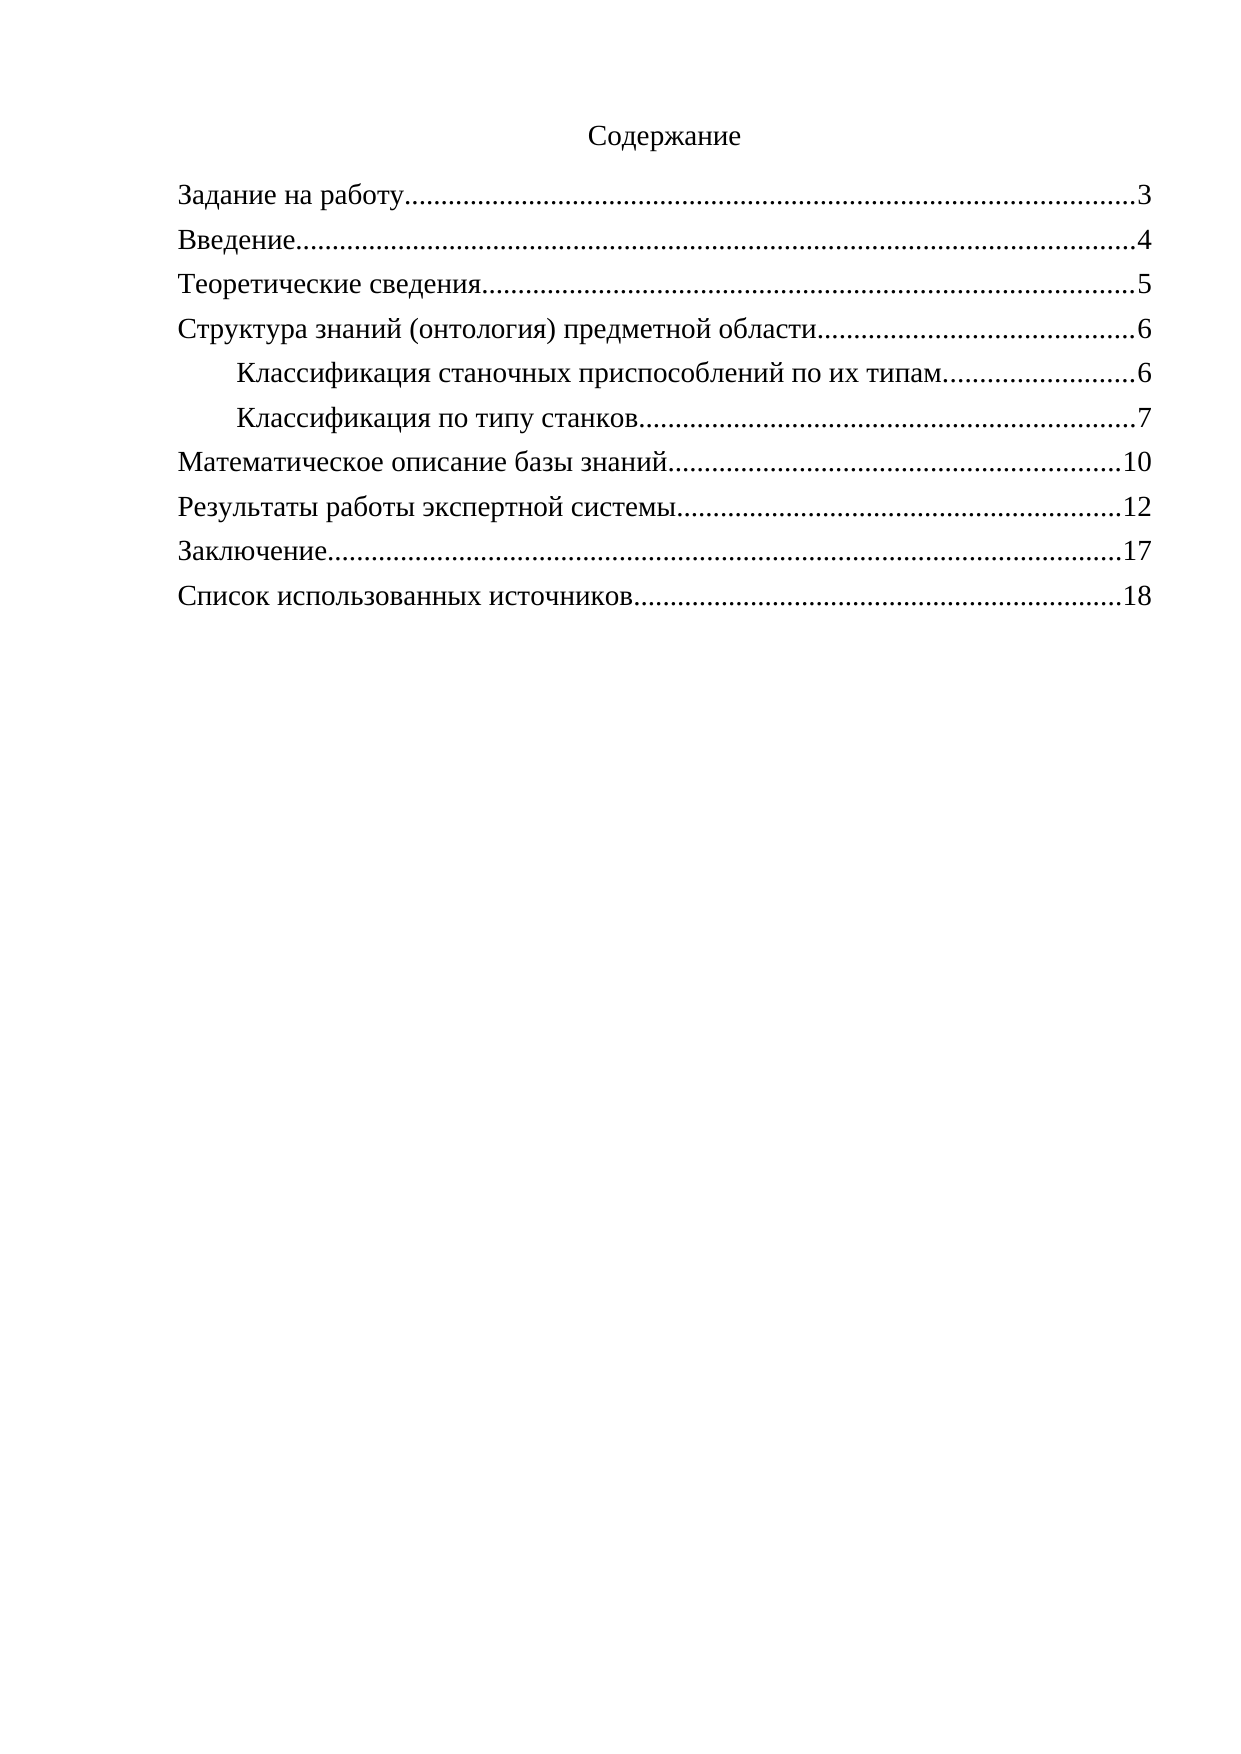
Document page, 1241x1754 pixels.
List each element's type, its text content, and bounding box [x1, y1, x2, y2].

subtitle Содержание [177, 118, 1152, 152]
text Задание на работу 3 [177, 177, 1152, 211]
text Структура знаний (онтология) предметной области 6 [177, 311, 1152, 344]
text Введение 4 [177, 222, 1152, 256]
text Список использованных источников 18 [177, 578, 1152, 611]
text Классификация по типу станков 7 [236, 400, 1152, 433]
text Классификация станочных приспособлений по их типам. 6 [236, 355, 1152, 389]
text Результаты работы экспертной системы 12 [177, 489, 1152, 522]
text Математическое описание базы знаний 10 [177, 444, 1152, 478]
text Теоретические сведения 5 [177, 266, 1152, 300]
text Заключение 17 [177, 533, 1152, 567]
